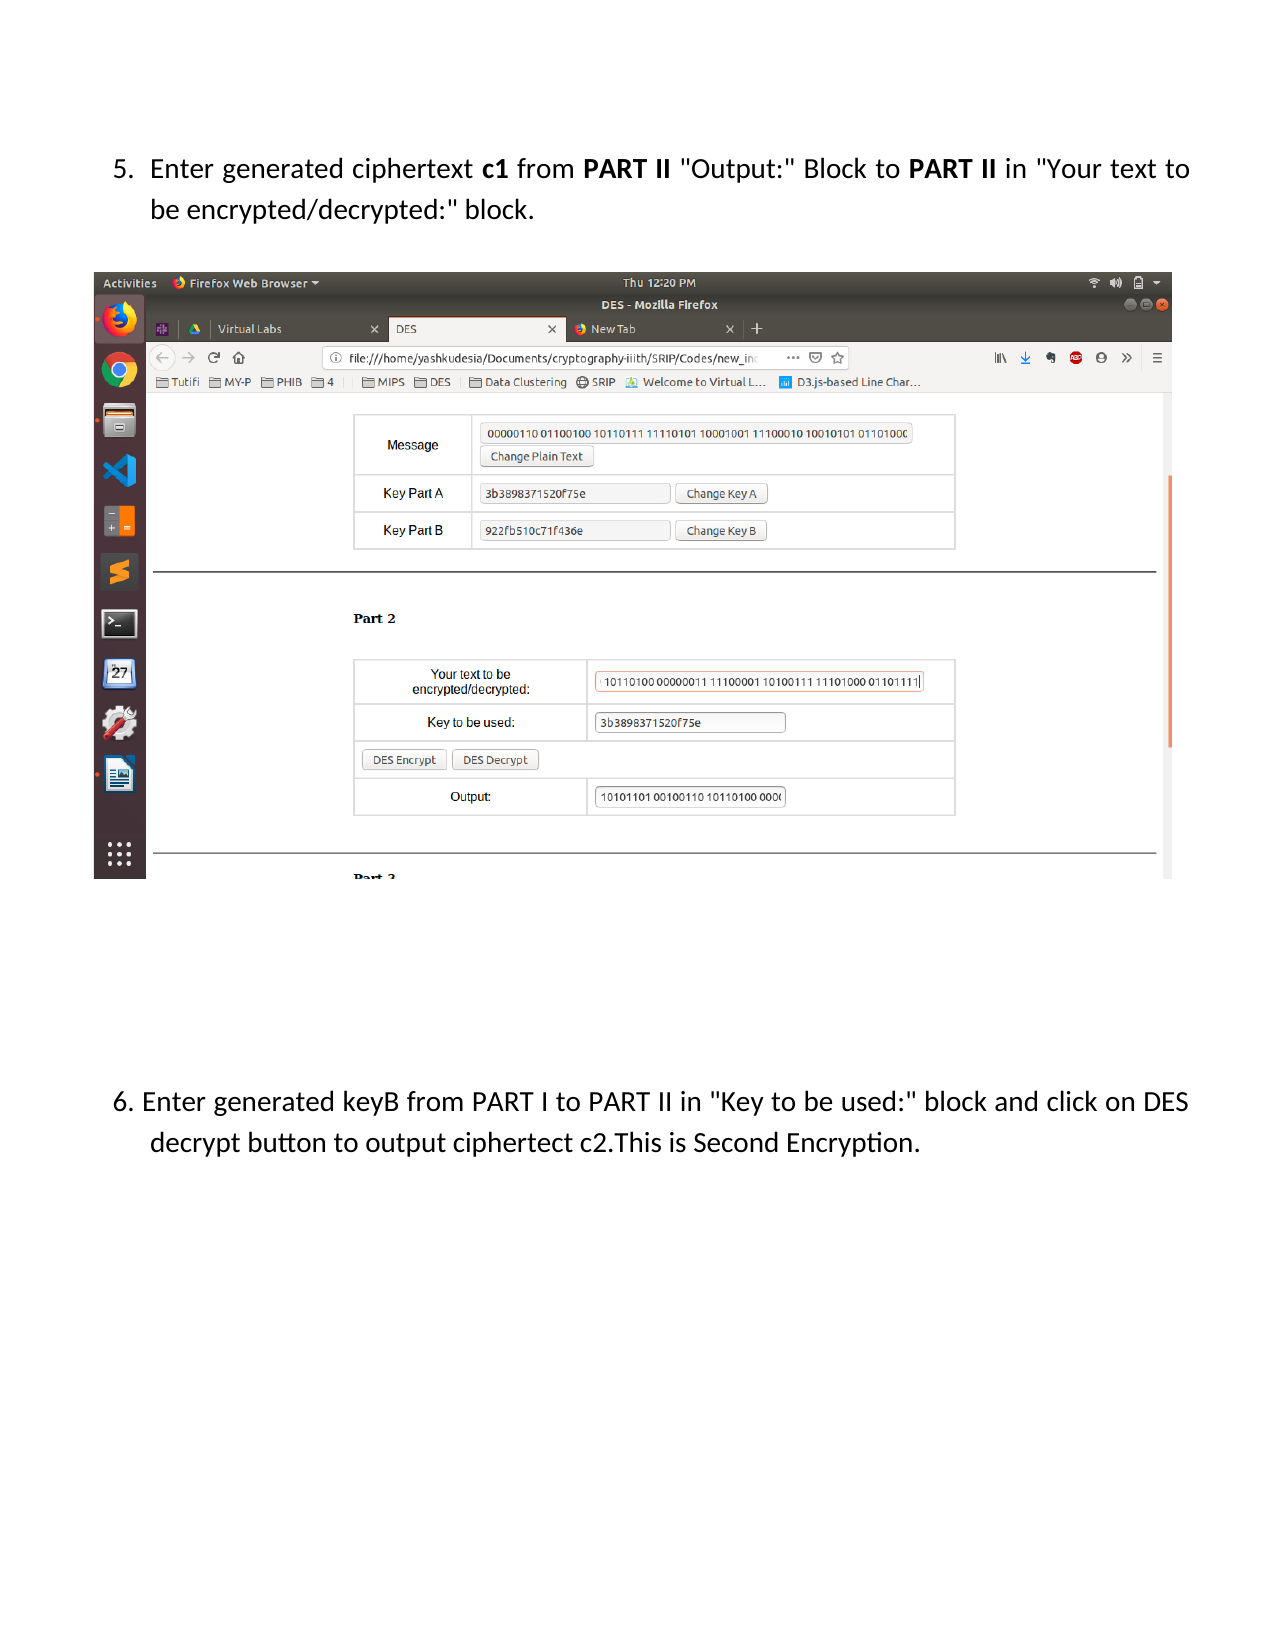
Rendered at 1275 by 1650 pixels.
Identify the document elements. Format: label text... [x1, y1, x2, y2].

picture [93, 272, 1172, 879]
text 6. Enter generated keyB from PART I to PART II in "Key to be used:" block and click on DES decrypt button to output ciphertect c2.This is Second Encryption. [112, 1083, 1191, 1160]
list Enter generated ciphertext c1 from PART II "Output:" Block to PART II in "Your text to be encrypted/decrypted:" block. [112, 150, 1191, 227]
